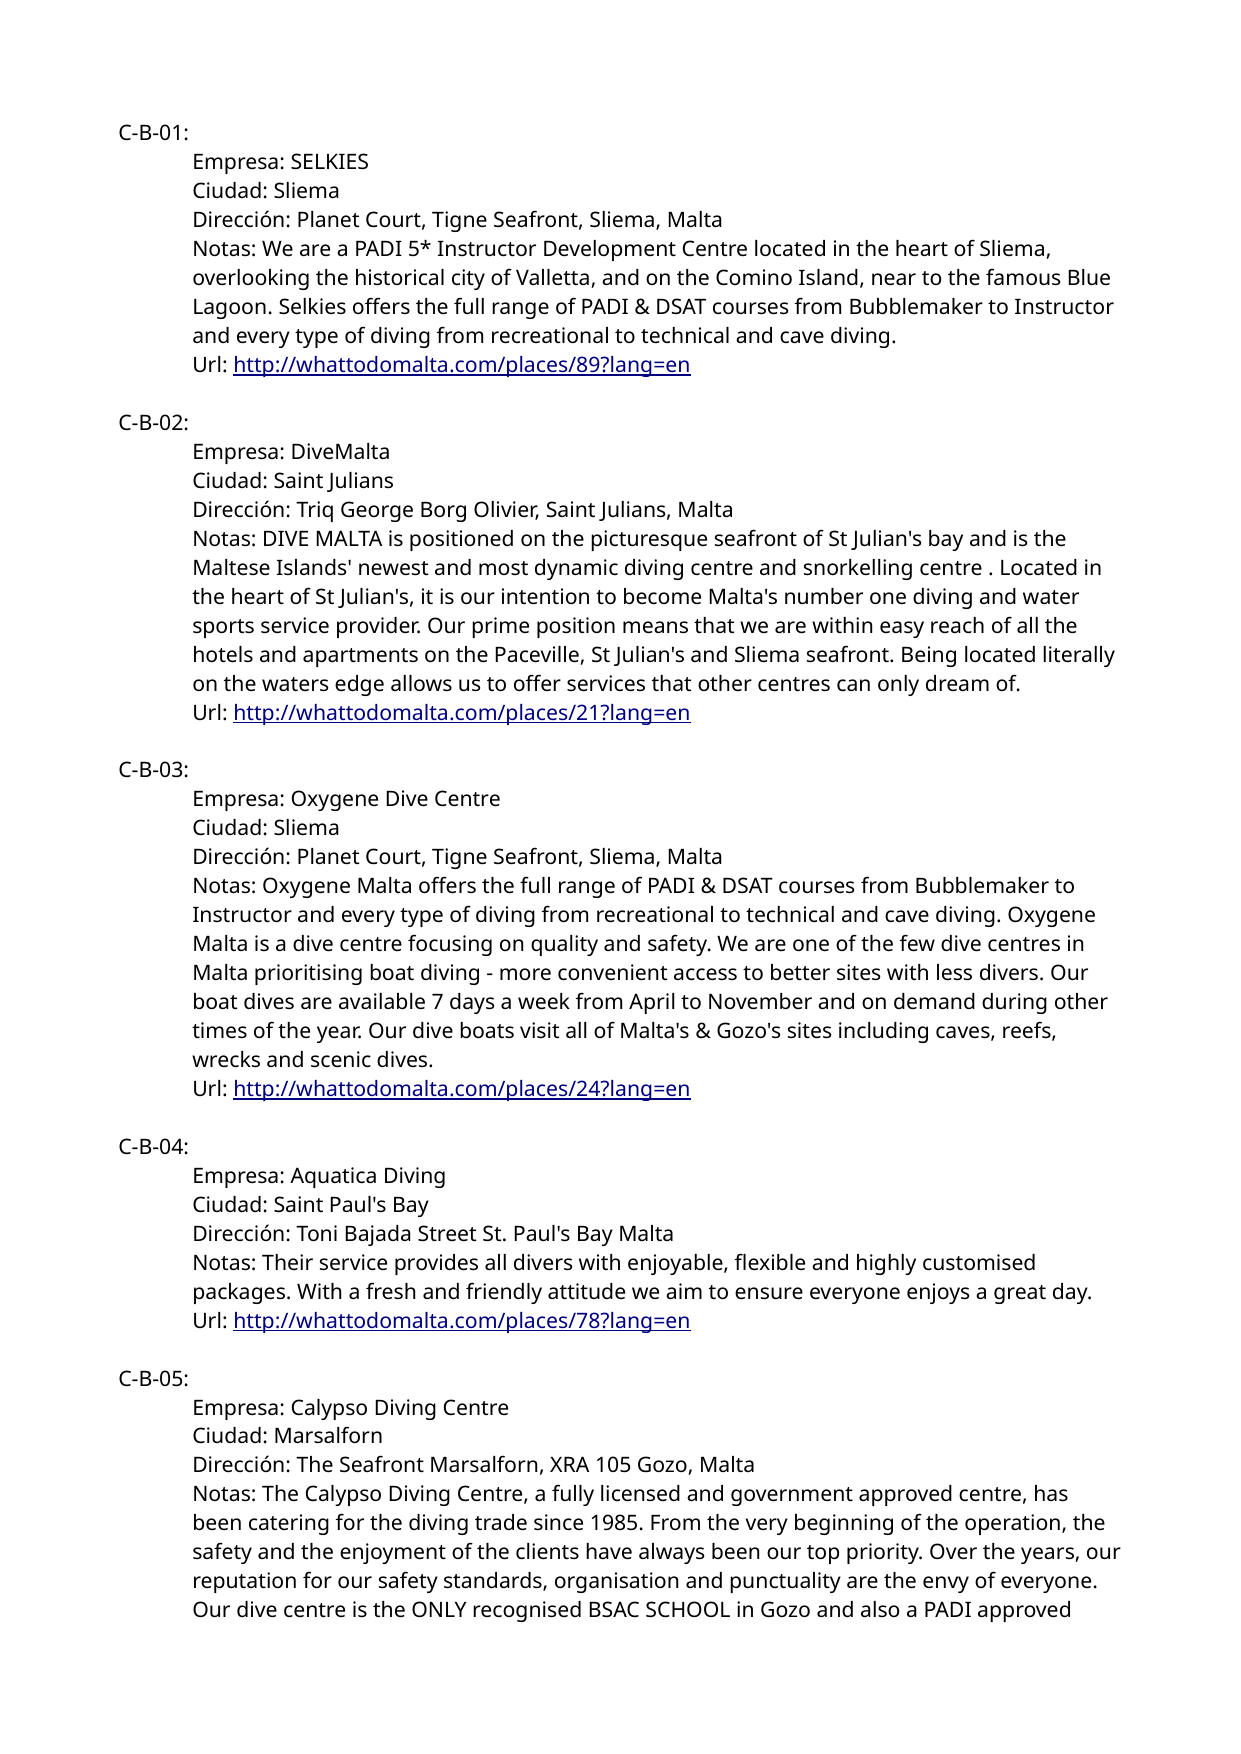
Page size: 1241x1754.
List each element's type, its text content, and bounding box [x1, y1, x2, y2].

text C-B-03: [118, 755, 1122, 784]
text Empresa: Aquatica Diving [192, 1161, 1122, 1189]
text Dirección: Toni Bajada Street St. Paul's Bay Malta [192, 1218, 1122, 1247]
text Dirección: Triq George Borg Olivier, Saint Julians, Malta [192, 494, 1122, 523]
text Dirección: Planet Court, Tigne Seafront, Sliema, Malta [192, 205, 1122, 234]
text Url: http://whattodomalta.com/places/89?lang=en [192, 350, 1122, 379]
text Dirección: The Seafront Marsalforn, XRA 105 Gozo, Malta [192, 1450, 1122, 1479]
text Empresa: Calypso Diving Centre [192, 1392, 1122, 1421]
text Notas: We are a PADI 5* Instructor Development Centre located in the heart of Sliema, overlooking the historical city of Valletta, and on the Comino Island, near to the famous Blue Lagoon. Selkies offers the full range of PADI & DSAT courses from Bubblemaker to Instructor and every type of diving from recreational to technical and cave diving. [192, 234, 1122, 350]
text Notas: Their service provides all divers with enjoyable, flexible and highly customised packages. With a fresh and friendly attitude we aim to ensure everyone enjoys a great day. [192, 1247, 1122, 1305]
text Ciudad: Saint Julians [192, 466, 1122, 494]
text Empresa: Oxygene Dive Centre [192, 784, 1122, 813]
text Notas: The Calypso Diving Centre, a fully licensed and government approved centre, has been catering for the diving trade since 1985. From the very beginning of the operation, the safety and the enjoyment of the clients have always been our top priority. Over the years, our reputation for our safety standards, organisation and punctuality are the envy of everyone. Our dive centre is the ONLY recognised BSAC SCHOOL in Gozo and also a PADI approved [192, 1479, 1122, 1624]
text C-B-04: [118, 1132, 1122, 1161]
text Ciudad: Marsalforn [192, 1421, 1122, 1450]
text Notas: Oxygene Malta offers the full range of PADI & DSAT courses from Bubblemaker to Instructor and every type of diving from recreational to technical and cave diving. Oxygene Malta is a dive centre focusing on quality and safety. We are one of the few dive centres in Malta prioritising boat diving - more convenient access to better sites with less divers. Our boat dives are available 7 days a week from April to November and on demand during other times of the year. Our dive boats visit all of Malta's & Gozo's sites including caves, reefs, wrecks and scenic dives. [192, 871, 1122, 1074]
text Dirección: Planet Court, Tigne Seafront, Sliema, Malta [192, 842, 1122, 871]
text C-B-02: [118, 408, 1122, 437]
text Empresa: DiveMalta [192, 437, 1122, 466]
text Empresa: SELKIES [192, 147, 1122, 176]
text Ciudad: Saint Paul's Bay [192, 1189, 1122, 1218]
text Notas: DIVE MALTA is positioned on the picturesque seafront of St Julian's bay and is the Maltese Islands' newest and most dynamic diving centre and snorkelling centre . Located in the heart of St Julian's, it is our intention to become Malta's number one diving and water sports service provider. Our prime position means that we are within easy reach of all the hotels and apartments on the Paceville, St Julian's and Sliema seafront. Being located literally on the waters edge allows us to offer services that other centres can only dream of. [192, 523, 1122, 697]
text Url: http://whattodomalta.com/places/21?lang=en [192, 697, 1122, 726]
text C-B-05: [118, 1363, 1122, 1392]
text C-B-01: [118, 118, 1122, 147]
text Ciudad: Sliema [192, 176, 1122, 205]
text Ciudad: Sliema [192, 813, 1122, 842]
text Url: http://whattodomalta.com/places/78?lang=en [192, 1305, 1122, 1334]
text Url: http://whattodomalta.com/places/24?lang=en [192, 1074, 1122, 1103]
